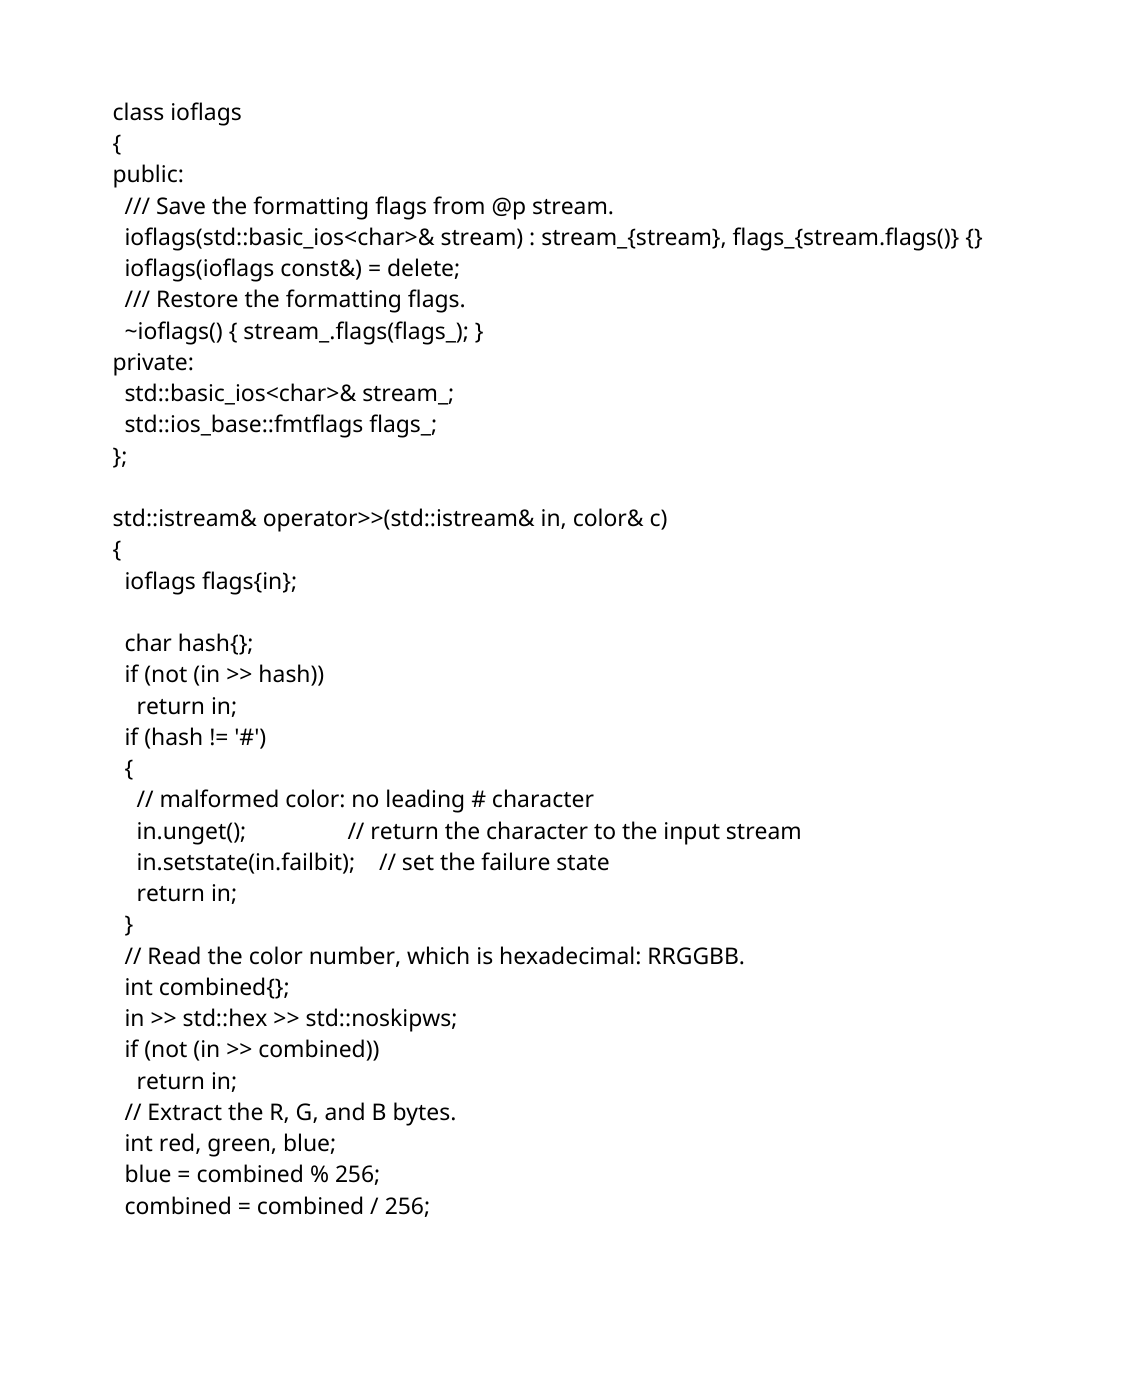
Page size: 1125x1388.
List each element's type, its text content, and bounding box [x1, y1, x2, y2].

text return in; [112, 690, 1012, 721]
text ioflags flags{in}; [112, 565, 1012, 596]
text public: [112, 158, 1012, 190]
text if (not (in >> combined)) [112, 1033, 1012, 1065]
text { [112, 752, 1012, 783]
text } [112, 908, 1012, 940]
text private: [112, 346, 1012, 377]
text { [112, 127, 1012, 158]
text /// Restore the formatting flags. [112, 283, 1012, 315]
text int combined{}; [112, 971, 1012, 1002]
text std::basic_ios<char>& stream_; [112, 377, 1012, 408]
text std::istream& operator>>(std::istream& in, color& c) [112, 502, 1012, 533]
text in.unget(); // return the character to the input stream [112, 815, 1012, 846]
text char hash{}; [112, 627, 1012, 658]
text ioflags(ioflags const&) = delete; [112, 252, 1012, 283]
text return in; [112, 877, 1012, 908]
text blue = combined % 256; [112, 1158, 1012, 1190]
text class ioflags [112, 96, 1012, 127]
text // malformed color: no leading # character [112, 783, 1012, 815]
text }; [112, 440, 1012, 471]
text { [112, 533, 1012, 565]
text // Read the color number, which is hexadecimal: RRGGBB. [112, 940, 1012, 971]
text int red, green, blue; [112, 1127, 1012, 1158]
text /// Save the formatting flags from @p stream. [112, 190, 1012, 221]
text // Extract the R, G, and B bytes. [112, 1096, 1012, 1127]
text return in; [112, 1065, 1012, 1096]
text in.setstate(in.failbit); // set the failure state [112, 846, 1012, 877]
text if (not (in >> hash)) [112, 658, 1012, 690]
text combined = combined / 256; [112, 1190, 1012, 1221]
text if (hash != '#') [112, 721, 1012, 752]
text ioflags(std::basic_ios<char>& stream) : stream_{stream}, flags_{stream.flags()} {} [112, 221, 1012, 252]
text ~ioflags() { stream_.flags(flags_); } [112, 315, 1012, 346]
text in >> std::hex >> std::noskipws; [112, 1002, 1012, 1033]
text std::ios_base::fmtflags flags_; [112, 408, 1012, 440]
